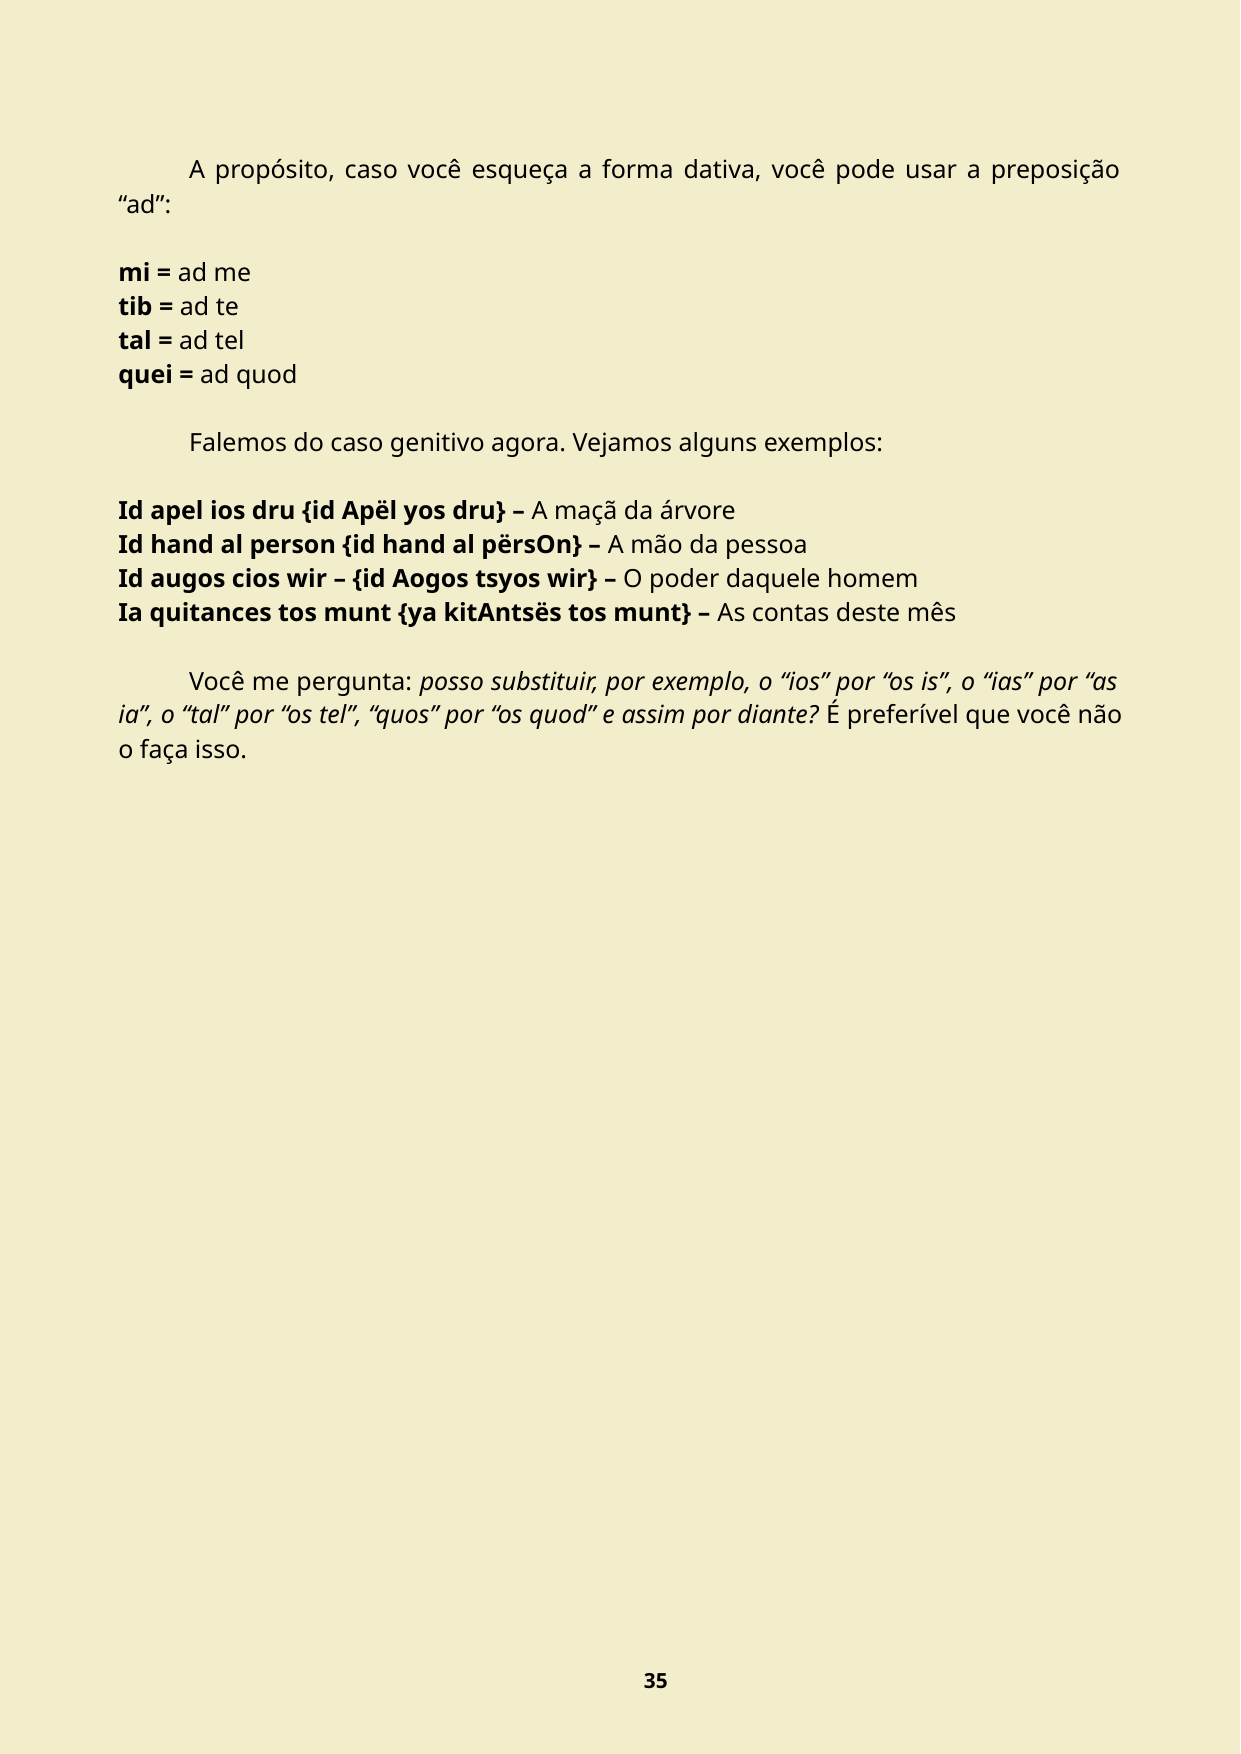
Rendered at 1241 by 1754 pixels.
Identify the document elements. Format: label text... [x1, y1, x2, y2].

text Ia quitances tos munt {ya kitAntsës tos munt} – As contas deste mês [118, 595, 1122, 629]
text Id hand al person {id hand al përsOn} – A mão da pessoa [118, 527, 1122, 561]
text tal = ad tel [118, 322, 1122, 357]
text A propósito, caso você esqueça a forma dativa, você pode usar a preposição “ad”: [118, 152, 1122, 220]
text Id apel ios dru {id Apël yos dru} – A maçã da árvore [118, 493, 1122, 527]
text tib = ad te [118, 288, 1122, 322]
text quei = ad quod [118, 357, 1122, 391]
text Falemos do caso genitivo agora. Vejamos alguns exemplos: [118, 425, 1122, 459]
text mi = ad me [118, 254, 1122, 288]
text Você me pergunta: posso substituir, por exemplo, o “ios” por “os is”, o “ias” por “as ia”, o “tal” por “os tel”, “quos” por “os quod” e assim por diante? É preferível que você não o faça isso. [118, 663, 1122, 765]
text Id augos cios wir – {id Aogos tsyos wir} – O poder daquele homem [118, 561, 1122, 595]
